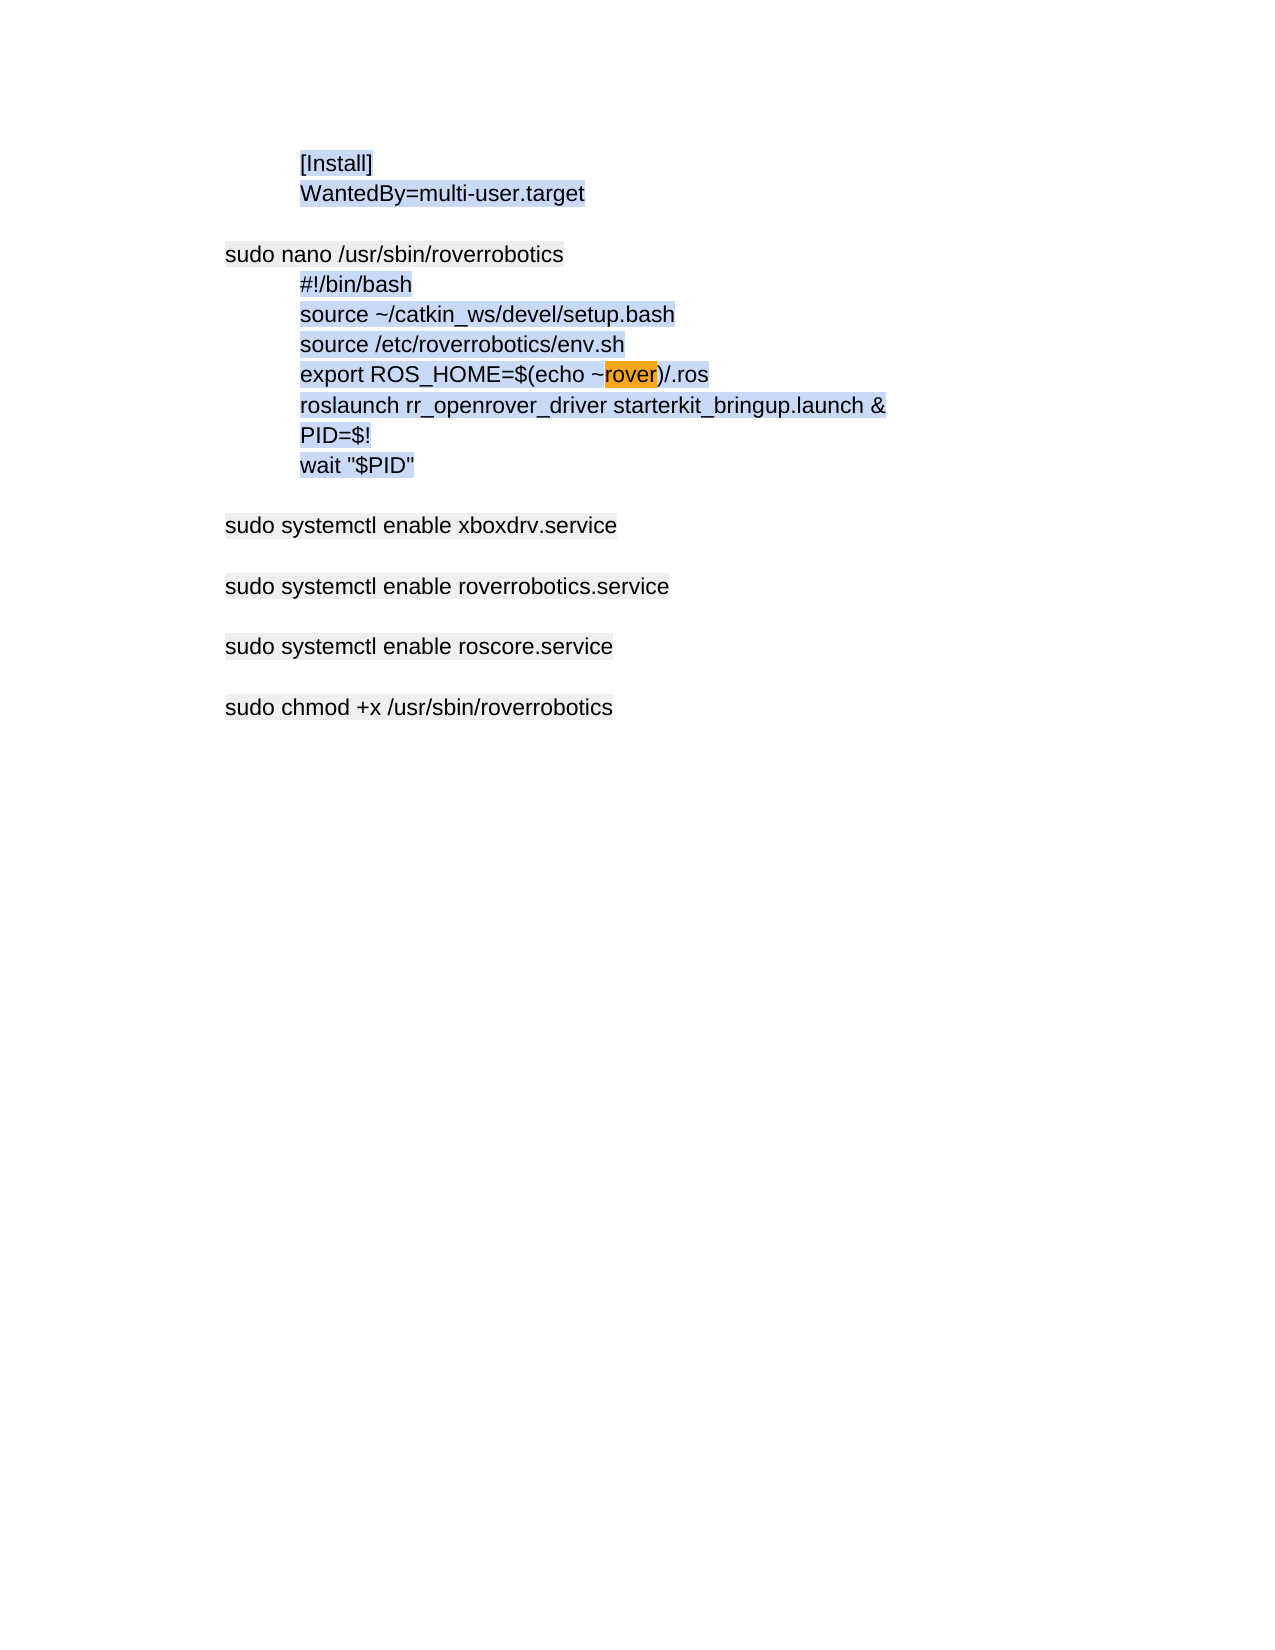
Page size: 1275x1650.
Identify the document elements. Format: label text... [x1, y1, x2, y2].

text sudo nano /usr/sbin/roverrobotics [225, 241, 1125, 267]
text roslaunch rr_openrover_driver starterkit_bringup.launch & [300, 392, 1125, 418]
text PID=$! [300, 422, 1125, 448]
text sudo systemctl enable roverrobotics.service [225, 573, 1125, 599]
text source /etc/roverrobotics/env.sh [300, 331, 1125, 358]
text export ROS_HOME=$(echo ~rover)/.ros [300, 361, 1125, 388]
text sudo systemctl enable xboxdrv.service [225, 512, 1125, 539]
text #!/bin/bash [300, 271, 1125, 297]
text [Install] [300, 150, 1125, 176]
text sudo systemctl enable roscore.service [225, 633, 1125, 660]
text sudo chmod +x /usr/sbin/roverrobotics [225, 694, 1125, 720]
text WantedBy=multi-user.target [300, 180, 1125, 207]
text wait "$PID" [300, 452, 1125, 478]
text source ~/catkin_ws/devel/setup.bash [300, 301, 1125, 327]
